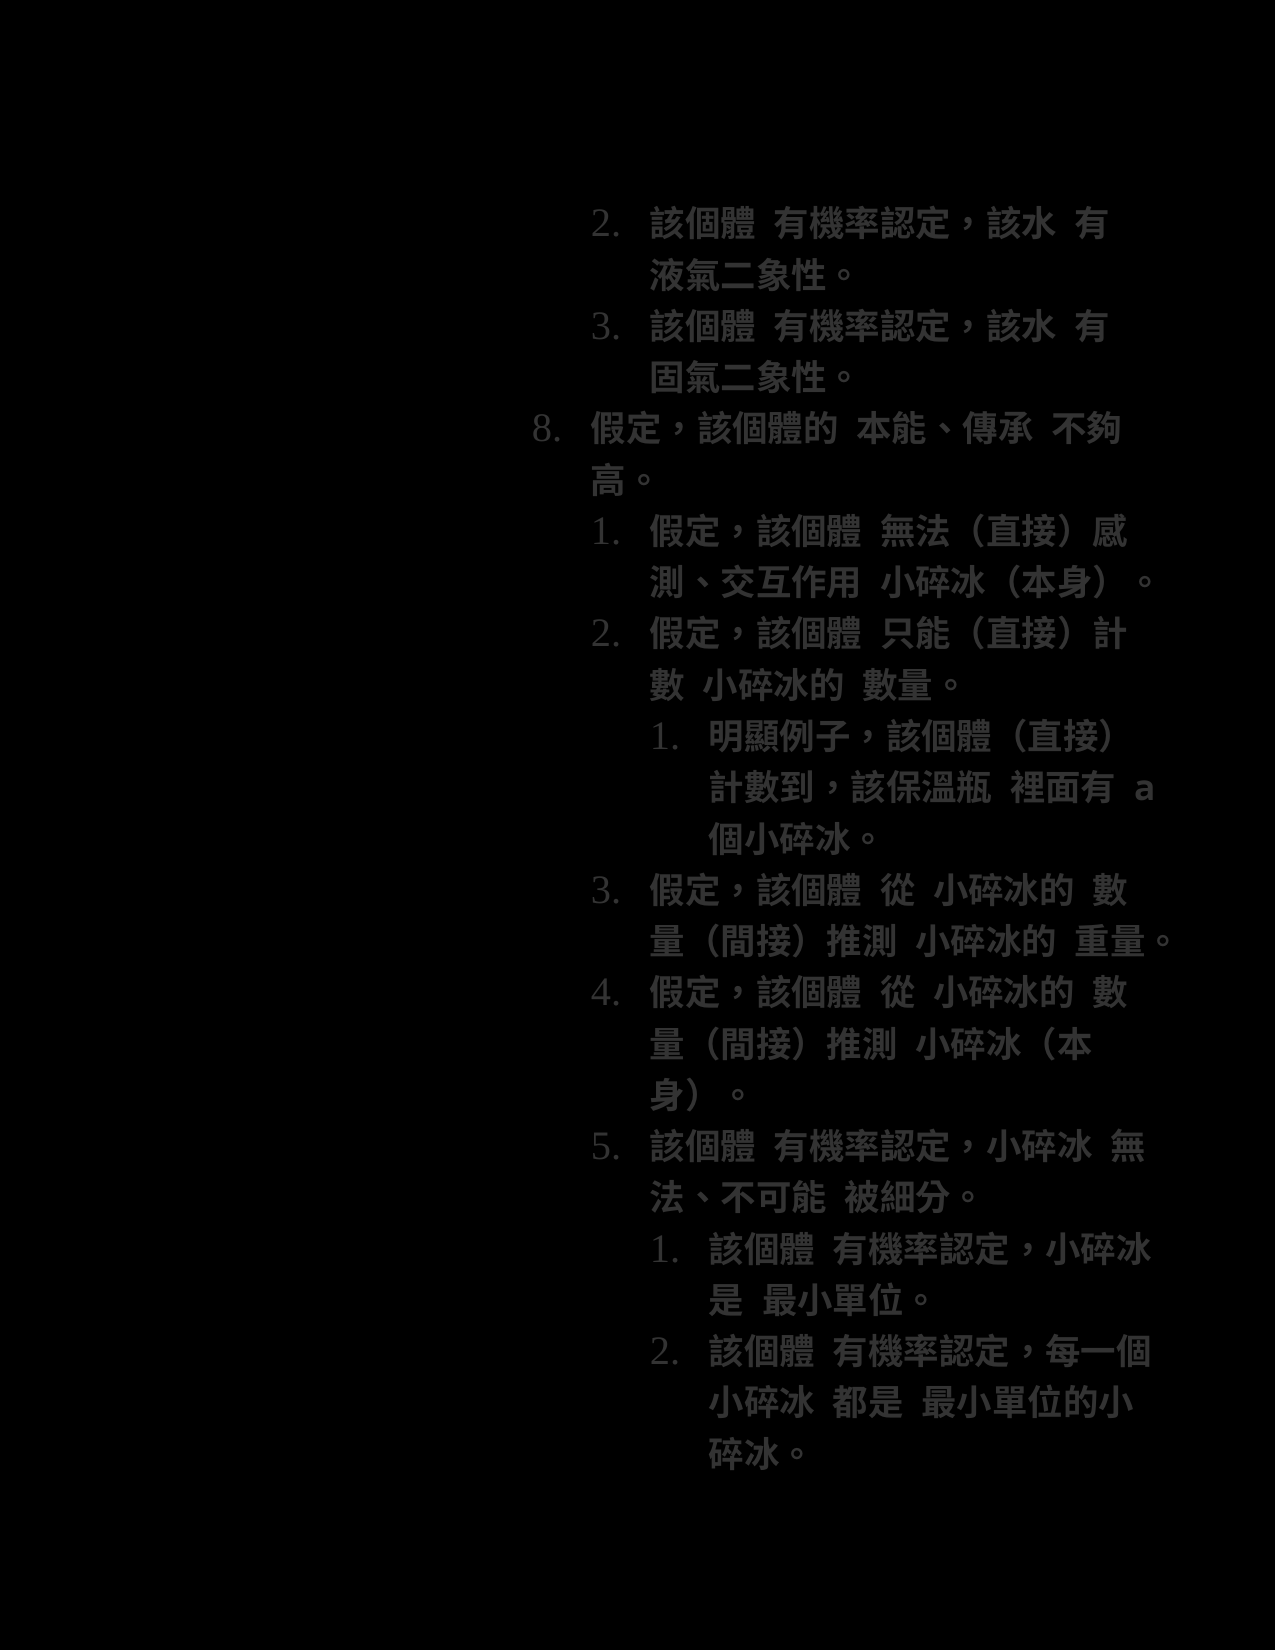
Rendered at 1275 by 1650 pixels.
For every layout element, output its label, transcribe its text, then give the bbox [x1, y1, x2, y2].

list 明顯例子，該個體（直接）計數到，該保溫瓶 裡面有 a個小碎冰。 [649, 708, 1157, 862]
list 該個體 有機率認定，該水 有 固氣二象性。 [591, 298, 1157, 401]
list 假定，該個體的 本能、傳承 不夠高。 [532, 401, 1157, 503]
list 該個體 有機率認定，每一個小碎冰 都是 最小單位的小碎冰。 [649, 1323, 1157, 1477]
list 假定，該個體 無法（直接）感測、交互作用 小碎冰（本身）。 [591, 503, 1157, 606]
list 該個體 有機率認定，小碎冰 無法、不可能 被細分。 [591, 1118, 1157, 1221]
list 假定，該個體 從 小碎冰的 數量（間接）推測 小碎冰（本身）。 [591, 965, 1157, 1118]
list 該個體 有機率認定，小碎冰 是 最小單位。 [649, 1221, 1157, 1323]
list 假定，該個體 從 小碎冰的 數量（間接）推測 小碎冰的 重量。 [591, 862, 1157, 965]
list 假定，該個體 只能（直接）計數 小碎冰的 數量。 [591, 606, 1157, 708]
list 該個體 有機率認定，該水 有 液氣二象性。 [591, 196, 1157, 298]
